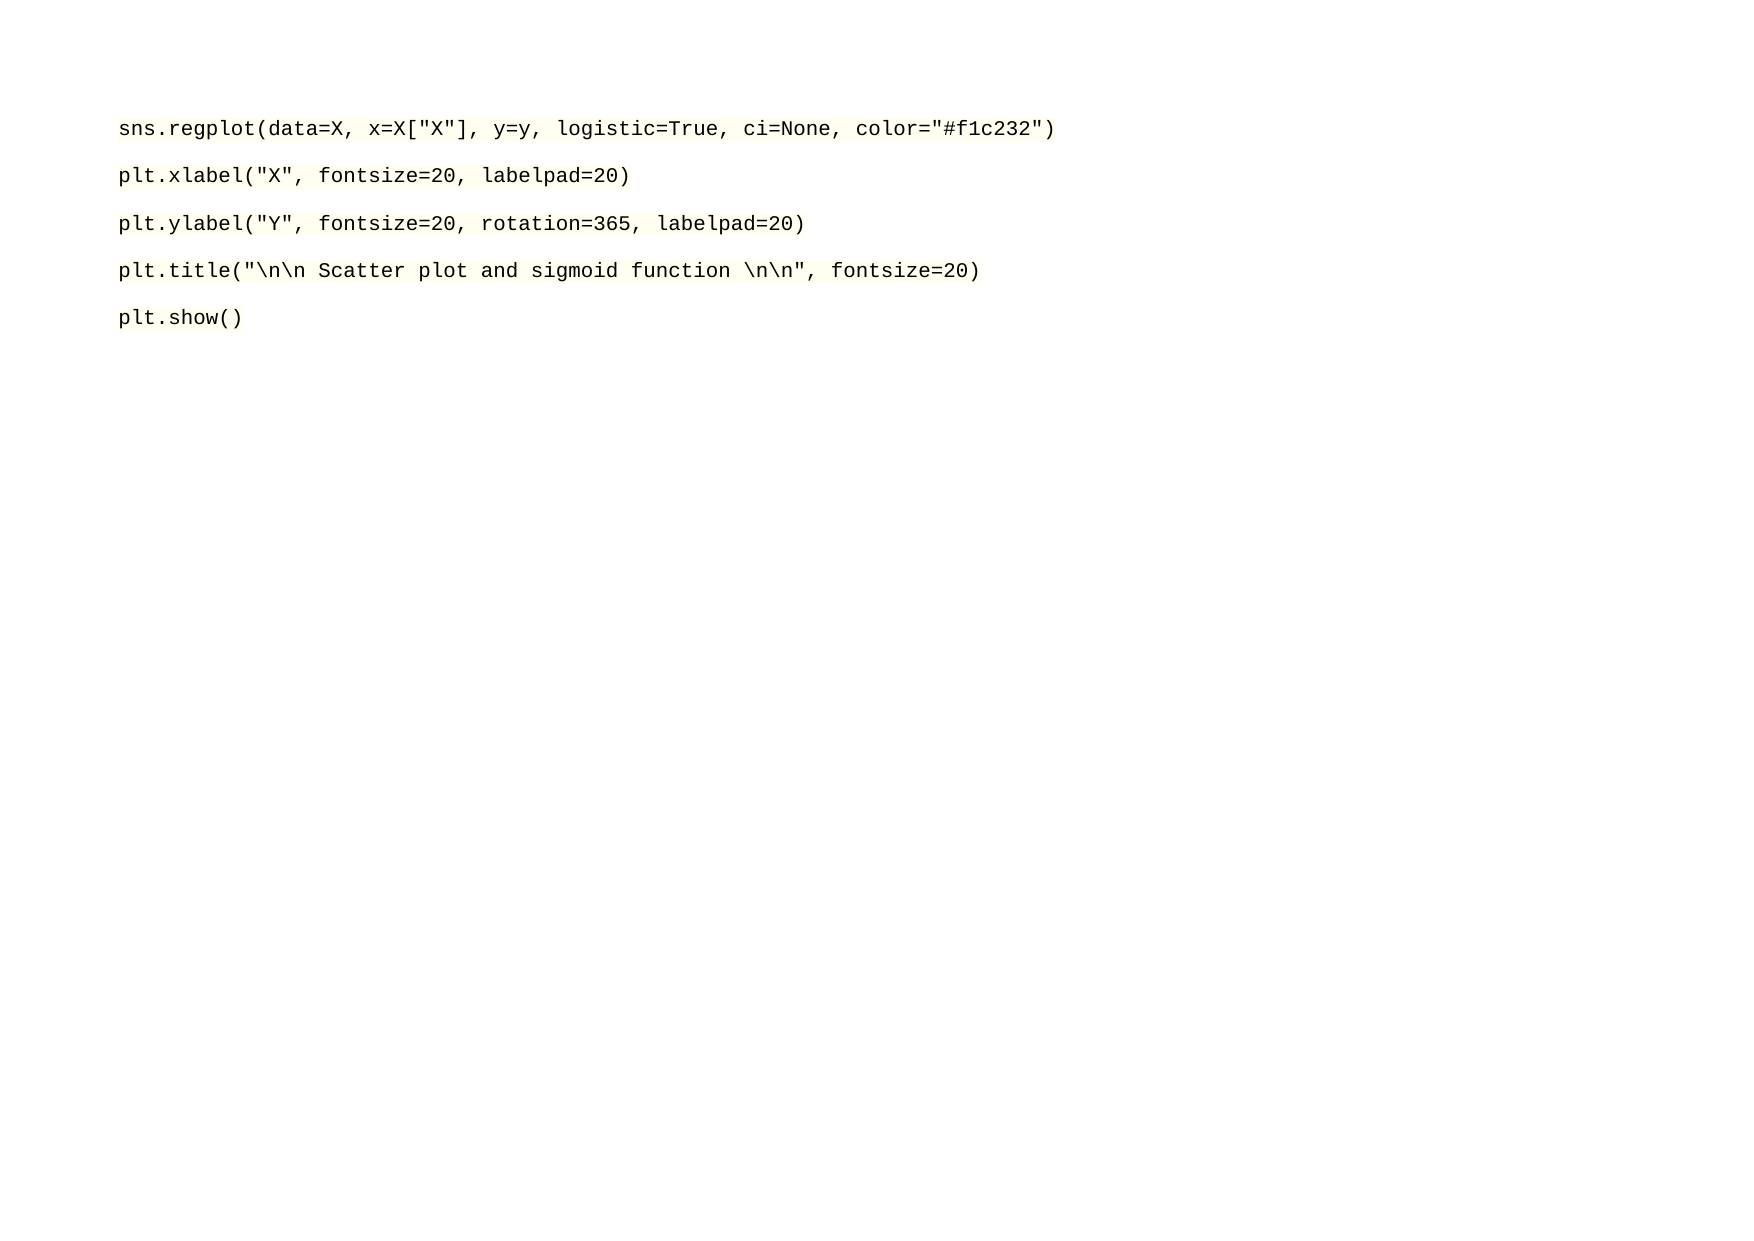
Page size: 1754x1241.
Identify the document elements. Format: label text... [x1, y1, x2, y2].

text plt.ylabel("Y", fontsize=20, rotation=365, labelpad=20) [118, 213, 1636, 236]
text ​ [118, 236, 1636, 260]
text plt.title("\n\n Scatter plot and sigmoid function \n\n", fontsize=20) [118, 260, 1636, 284]
text ​ [118, 142, 1636, 165]
text ​ [118, 331, 1636, 354]
text sns.regplot(data=X, x=X["X"], y=y, logistic=True, ci=None, color="#f1c232") [118, 118, 1636, 142]
text plt.show() [118, 307, 1636, 331]
text plt.xlabel("X", fontsize=20, labelpad=20) [118, 165, 1636, 189]
text ​ [118, 284, 1636, 307]
text ​ [118, 189, 1636, 213]
